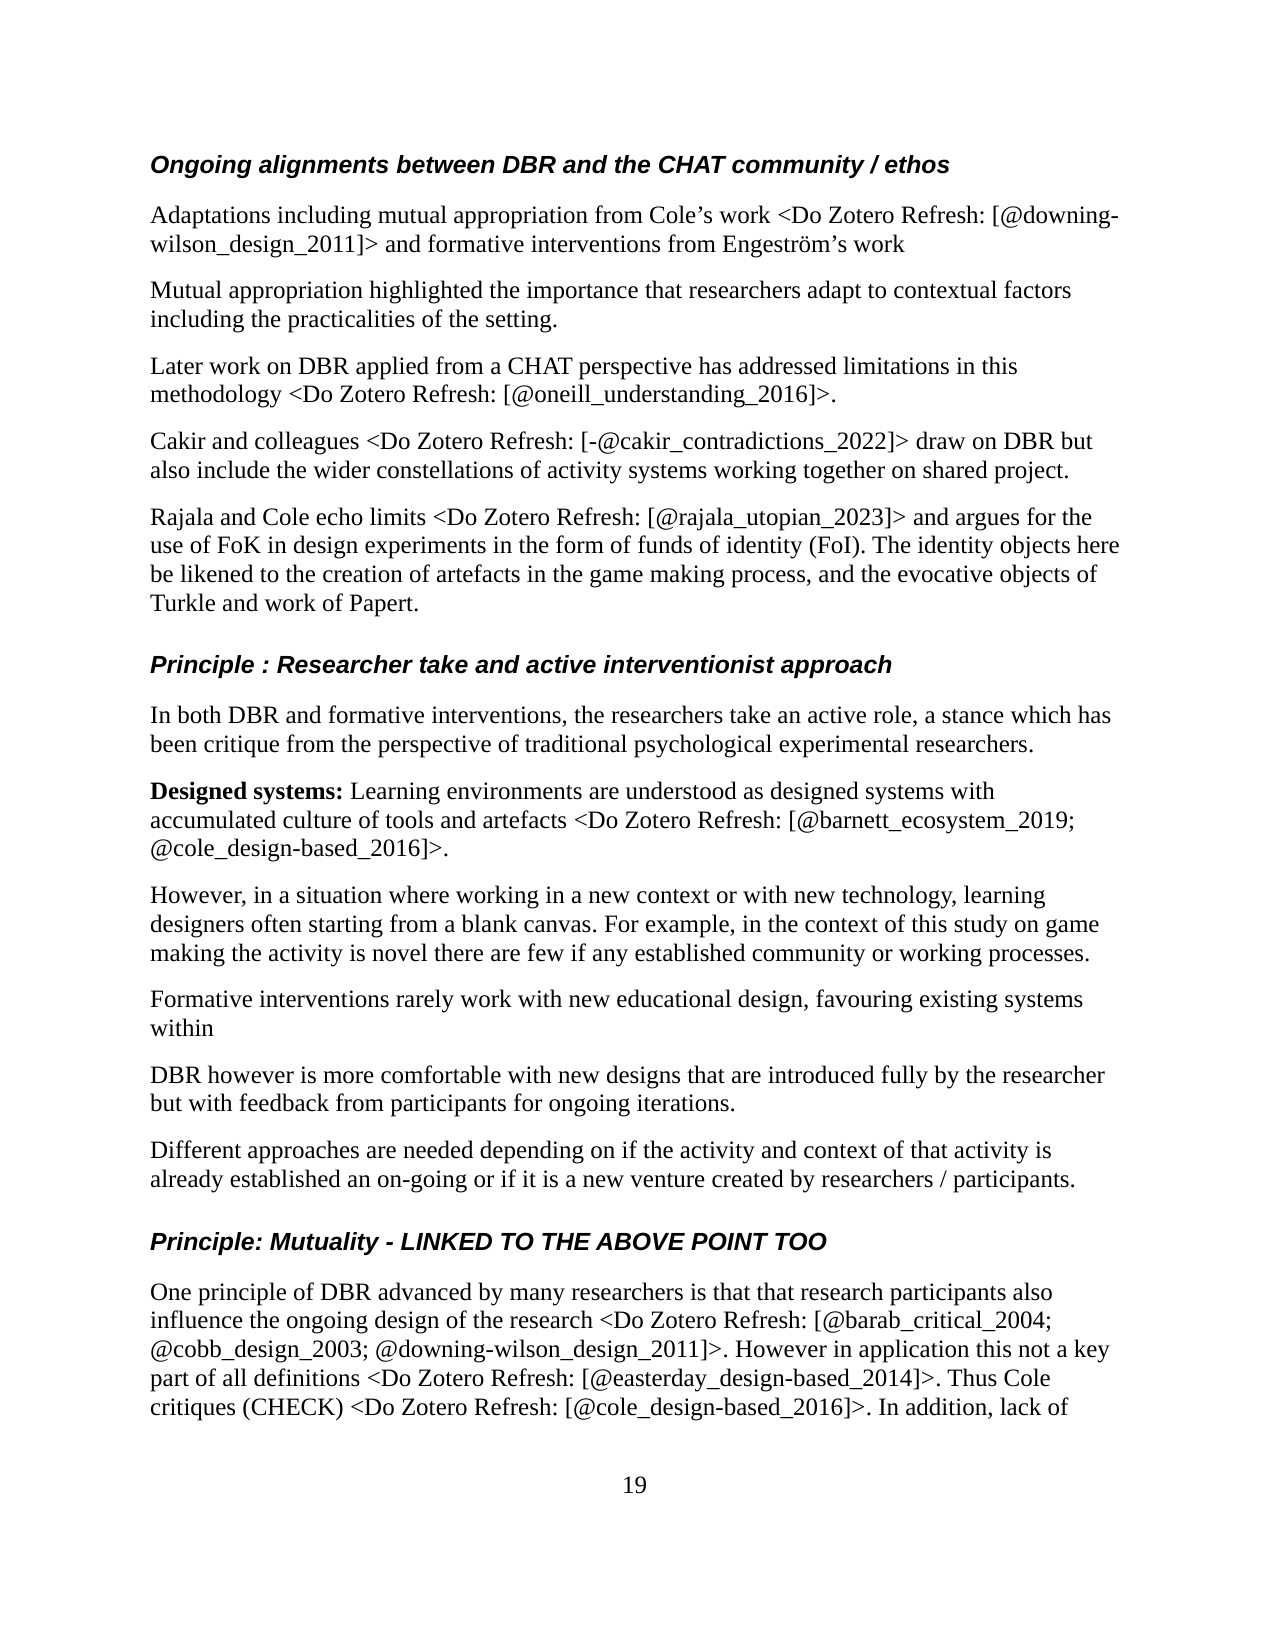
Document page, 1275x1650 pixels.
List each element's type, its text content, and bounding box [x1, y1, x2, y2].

text Adaptations including mutual appropriation from Cole’s work <Do Zotero Refresh: [@downing-wilson_design_2011]> and formative interventions from Engeström’s work [150, 200, 1125, 257]
subtitle Ongoing alignments between DBR and the CHAT community / ethos [150, 150, 1125, 178]
text DBR however is more comfortable with new designs that are introduced fully by the researcher but with feedback from participants for ongoing iterations. [150, 1060, 1125, 1117]
text In both DBR and formative interventions, the researchers take an active role, a stance which has been critique from the perspective of traditional psychological experimental researchers. [150, 701, 1125, 758]
text Later work on DBR applied from a CHAT perspective has addressed limitations in this methodology <Do Zotero Refresh: [@oneill_understanding_2016]>. [150, 351, 1125, 408]
text Rajala and Cole echo limits <Do Zotero Refresh: [@rajala_utopian_2023]> and argues for the use of FoK in design experiments in the form of funds of identity (FoI). The identity objects here be likened to the creation of artefacts in the game making process, and the evocative objects of Turkle and work of Papert. [150, 502, 1125, 617]
subtitle Principle : Researcher take and active interventionist approach [150, 651, 1125, 679]
text However, in a situation where working in a new context or with new technology, learning designers often starting from a blank canvas. For example, in the context of this study on game making the activity is novel there are few if any established community or working processes. [150, 880, 1125, 966]
text Formative interventions rarely work with new educational design, favouring existing systems within [150, 984, 1125, 1042]
subtitle Principle: Mutuality - LINKED TO THE ABOVE POINT TOO [150, 1227, 1125, 1255]
text Cakir and colleagues <Do Zotero Refresh: [-@cakir_contradictions_2022]> draw on DBR but also include the wider constellations of activity systems working together on shared project. [150, 426, 1125, 484]
text Different approaches are needed depending on if the activity and context of that activity is already established an on-going or if it is a new venture created by researchers / participants. [150, 1135, 1125, 1193]
text One principle of DBR advanced by many researchers is that that research participants also influence the ongoing design of the research <Do Zotero Refresh: [@barab_critical_2004; @cobb_design_2003; @downing-wilson_design_2011]>. However in application this not a key part of all definitions <Do Zotero Refresh: [@easterday_design-based_2014]>. Thus Cole critiques (CHECK) <Do Zotero Refresh: [@cole_design-based_2016]>. In addition, lack of [150, 1277, 1125, 1420]
text Mutual appropriation highlighted the importance that researchers adapt to contextual factors including the practicalities of the setting. [150, 275, 1125, 333]
text Designed systems: Learning environments are understood as designed systems with accumulated culture of tools and artefacts <Do Zotero Refresh: [@barnett_ecosystem_2019; @cole_design-based_2016]>. [150, 776, 1125, 862]
